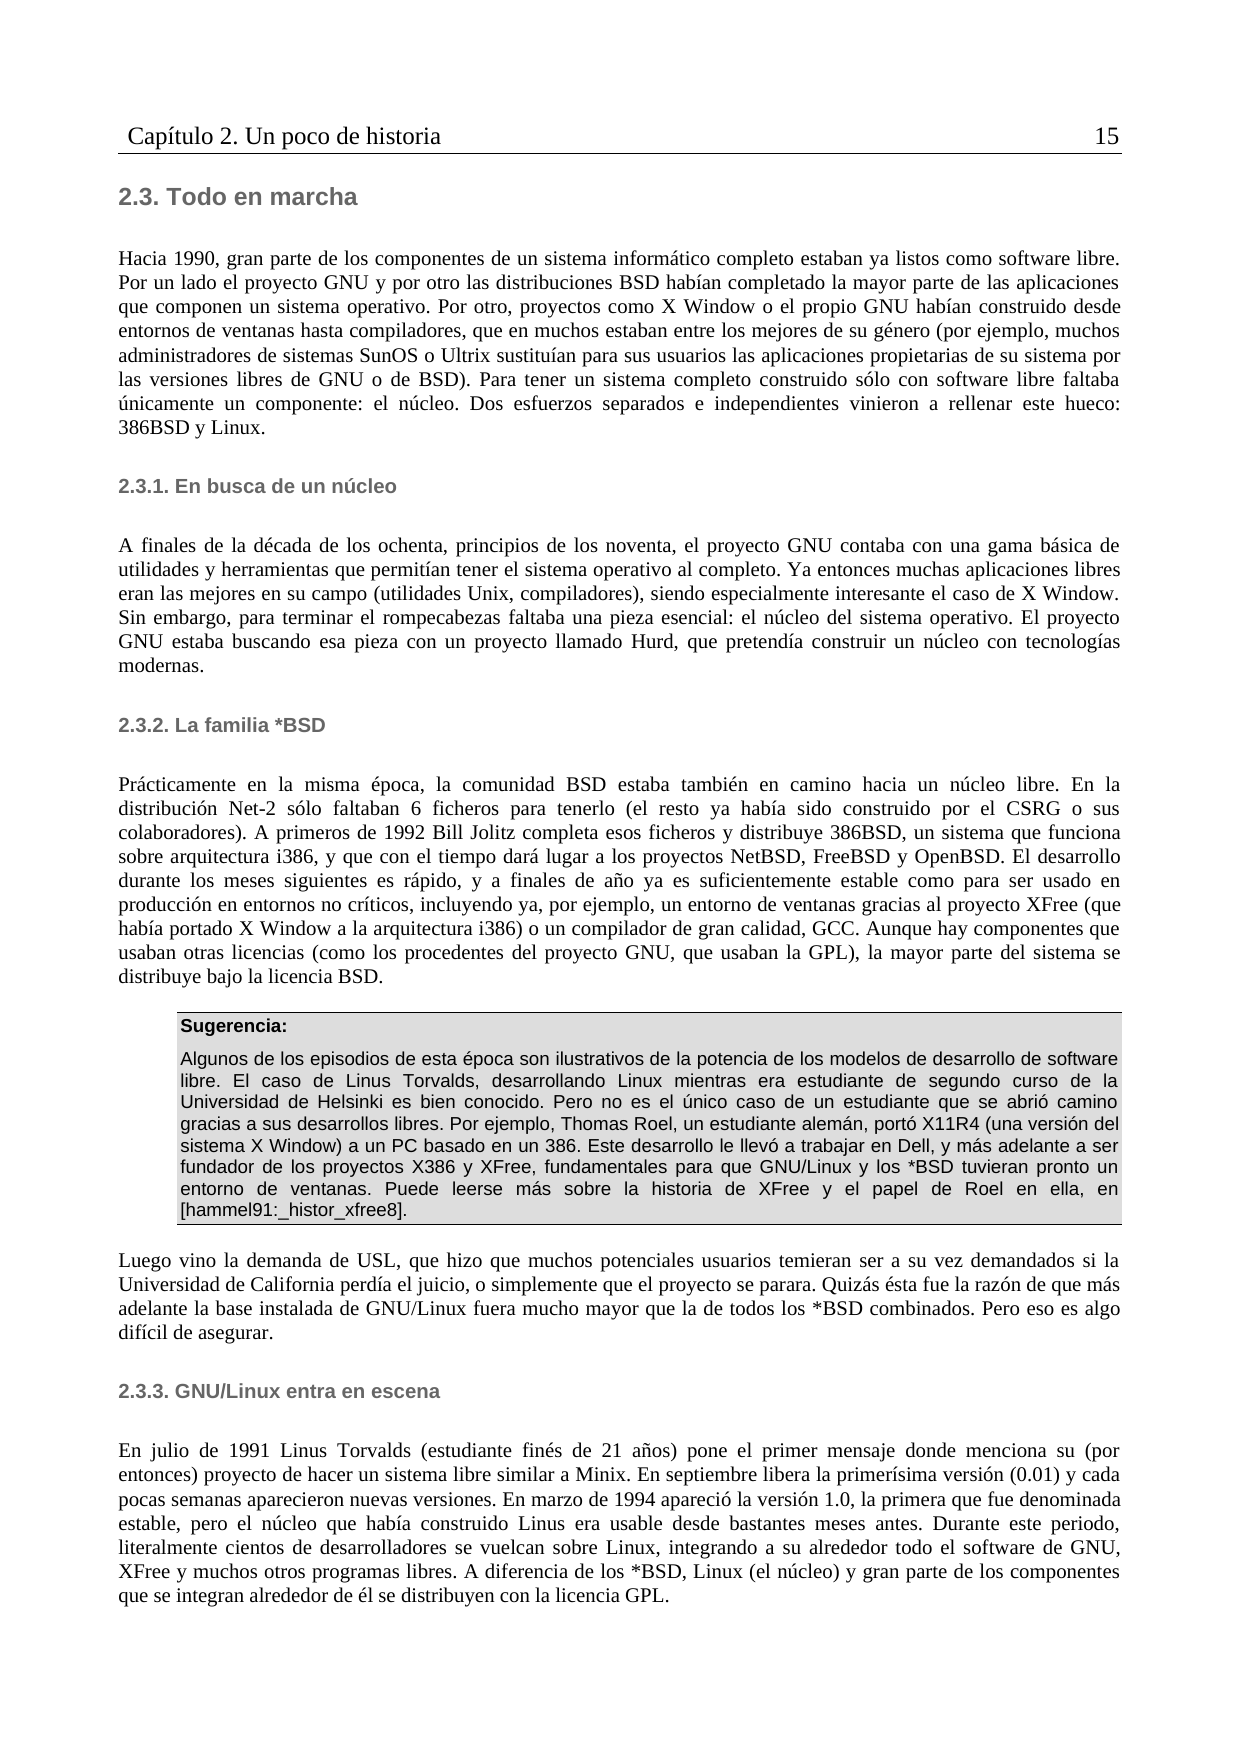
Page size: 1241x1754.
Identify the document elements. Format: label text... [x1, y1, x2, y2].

subtitle 2.3.1. En busca de un núcleo [118, 474, 1122, 498]
text En julio de 1991 Linus Torvalds (estudiante finés de 21 años) pone el primer mensaje donde menciona su (por entonces) proyecto de hacer un sistema libre similar a Minix. En septiembre libera la primerísima versión (0.01) y cada pocas semanas aparecieron nuevas versiones. En marzo de 1994 apareció la versión 1.0, la primera que fue denominada estable, pero el núcleo que había construido Linus era usable desde bastantes meses antes. Durante este periodo, literalmente cientos de desarrolladores se vuelcan sobre Linux, integrando a su alrededor todo el software de GNU, XFree y muchos otros programas libres. A diferencia de los *BSD, Linux (el núcleo) y gran parte de los componentes que se integran alrededor de él se distribuyen con la licencia GPL. [118, 1438, 1122, 1607]
subtitle 2.3.3. GNU/Linux entra en escena [118, 1379, 1122, 1403]
text Prácticamente en la misma época, la comunidad BSD estaba también en camino hacia un núcleo libre. En la distribución Net-2 sólo faltaban 6 ficheros para tenerlo (el resto ya había sido construido por el CSRG o sus colaboradores). A primeros de 1992 Bill Jolitz completa esos ficheros y distribuye 386BSD, un sistema que funciona sobre arquitectura i386, y que con el tiempo dará lugar a los proyectos NetBSD, FreeBSD y OpenBSD. El desarrollo durante los meses siguientes es rápido, y a finales de año ya es suficientemente estable como para ser usado en producción en entornos no críticos, incluyendo ya, por ejemplo, un entorno de ventanas gracias al proyecto XFree (que había portado X Window a la arquitectura i386) o un compilador de gran calidad, GCC. Aunque hay componentes que usaban otras licencias (como los procedentes del proyecto GNU, que usaban la GPL), la mayor parte del sistema se distribuye bajo la licencia BSD. [118, 772, 1122, 988]
subtitle 2.3. Todo en marcha [118, 182, 1122, 211]
text A finales de la década de los ochenta, principios de los noventa, el proyecto GNU contaba con una gama básica de utilidades y herramientas que permitían tener el sistema operativo al completo. Ya entonces muchas aplicaciones libres eran las mejores en su campo (utilidades Unix, compiladores), siendo especialmente interesante el caso de X Window. Sin embargo, para terminar el rompecabezas faltaba una pieza esencial: el núcleo del sistema operativo. El proyecto GNU estaba buscando esa pieza con un proyecto llamado Hurd, que pretendía construir un núcleo con tecnologías modernas. [118, 533, 1122, 677]
text Luego vino la demanda de USL, que hizo que muchos potenciales usuarios temieran ser a su vez demandados si la Universidad de California perdía el juicio, o simplemente que el proyecto se parara. Quizás ésta fue la razón de que más adelante la base instalada de GNU/Linux fuera mucho mayor que la de todos los *BSD combinados. Pero eso es algo difícil de asegurar. [118, 1248, 1122, 1344]
subtitle 2.3.2. La familia *BSD [118, 713, 1122, 736]
text Algunos de los episodios de esta época son ilustrativos de la potencia de los modelos de desarrollo de software libre. El caso de Linus Torvalds, desarrollando Linux mientras era estudiante de segundo curso de la Universidad de Helsinki es bien conocido. Pero no es el único caso de un estudiante que se abrió camino gracias a sus desarrollos libres. Por ejemplo, Thomas Roel, un estudiante alemán, portó X11R4 (una versión del sistema X Window) a un PC basado en un 386. Este desarrollo le llevó a trabajar en Dell, y más adelante a ser fundador de los proyectos X386 y XFree, fundamentales para que GNU/Linux y los *BSD tuvieran pronto un entorno de ventanas. Puede leerse más sobre la historia de XFree y el papel de Roel en ella, en [hammel91:_histor_xfree8]. [177, 1045, 1122, 1224]
text Sugerencia: [177, 1013, 1122, 1036]
text Hacia 1990, gran parte de los componentes de un sistema informático completo estaban ya listos como software libre. Por un lado el proyecto GNU y por otro las distribuciones BSD habían completado la mayor parte de las aplicaciones que componen un sistema operativo. Por otro, proyectos como X Window o el propio GNU habían construido desde entornos de ventanas hasta compiladores, que en muchos estaban entre los mejores de su género (por ejemplo, muchos administradores de sistemas SunOS o Ultrix sustituían para sus usuarios las aplicaciones propietarias de su sistema por las versiones libres de GNU o de BSD). Para tener un sistema completo construido sólo con software libre faltaba únicamente un componente: el núcleo. Dos esfuerzos separados e independientes vinieron a rellenar este hueco: 386BSD y Linux. [118, 246, 1122, 439]
